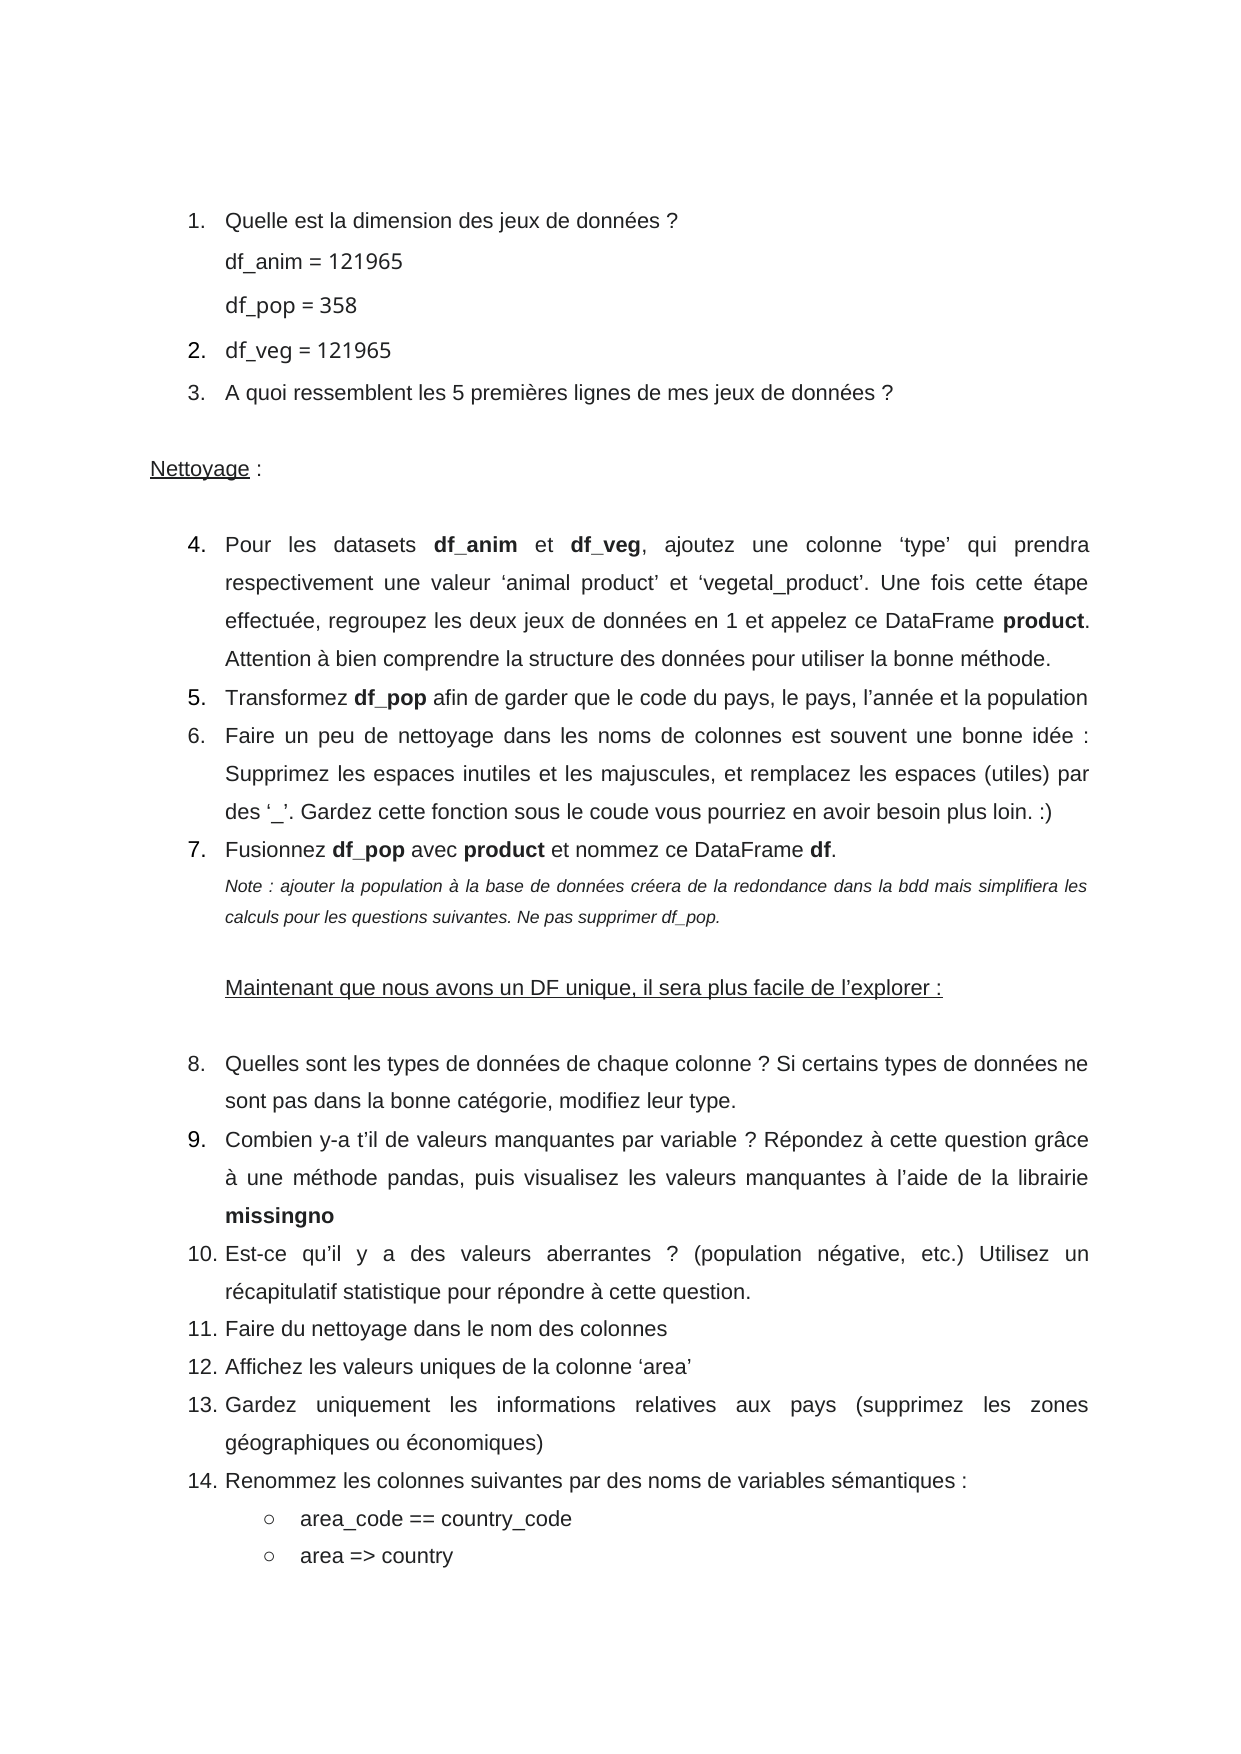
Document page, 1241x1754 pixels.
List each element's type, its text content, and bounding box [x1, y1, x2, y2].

list A quoi ressemblent les 5 premières lignes de mes jeux de données ? [187, 380, 1090, 405]
list Fusionnez df_pop avec product et nommez ce DataFrame df. [187, 836, 1090, 863]
list Combien y-a t’il de valeurs manquantes par variable ? Répondez à cette question grâce à une méthode pandas, puis visualisez les valeurs manquantes à l’aide de la librairie missingno [187, 1126, 1090, 1228]
list Transformez df_pop afin de garder que le code du pays, le pays, l’année et la population [187, 683, 1090, 710]
text Nettoyage : [150, 455, 1090, 481]
text Note : ajouter la population à la base de données créera de la redondance dans la bdd mais simplifiera les calculs pour les questions suivantes. Ne pas supprimer df_pop. [225, 876, 1090, 927]
list Gardez uniquement les informations relatives aux pays (supprimez les zones géographiques ou économiques) [187, 1392, 1090, 1455]
list Faire du nettoyage dans le nom des colonnes [187, 1316, 1090, 1342]
list Pour les datasets df_anim et df_veg, ajoutez une colonne ‘type’ qui prendra respectivement une valeur ‘animal product’ et ‘vegetal_product’. Une fois cette étape effectuée, regroupez les deux jeux de données en 1 et appelez ce DataFrame product. Attention à bien comprendre la structure des données pour utiliser la bonne méthode. [187, 531, 1090, 671]
list Faire un peu de nettoyage dans les noms de colonnes est souvent une bonne idée : Supprimez les espaces inutiles et les majuscules, et remplacez les espaces (utiles) par des ‘_’. Gardez cette fonction sous le coude vous pourriez en avoir besoin plus loin. :) [187, 723, 1090, 824]
list df_veg = 121965 [187, 335, 1090, 365]
text Maintenant que nous avons un DF unique, il sera plus facile de l’explorer : [225, 975, 1090, 1000]
list df_pop = 358 [187, 290, 1090, 320]
list Renommez les colonnes suivantes par des noms de variables sémantiques : [187, 1468, 1090, 1493]
list Quelles sont les types de données de chaque colonne ? Si certains types de données ne sont pas dans la bonne catégorie, modifiez leur type. [187, 1051, 1090, 1113]
list area => country [262, 1543, 1090, 1568]
list Affichez les valeurs uniques de la colonne ‘area’ [187, 1354, 1090, 1379]
list area_code == country_code [262, 1505, 1090, 1531]
list df_anim = 121965 [187, 246, 1090, 276]
list Est-ce qu’il y a des valeurs aberrantes ? (population négative, etc.) Utilisez un récapitulatif statistique pour répondre à cette question. [187, 1241, 1090, 1304]
list Quelle est la dimension des jeux de données ? [187, 208, 1090, 233]
